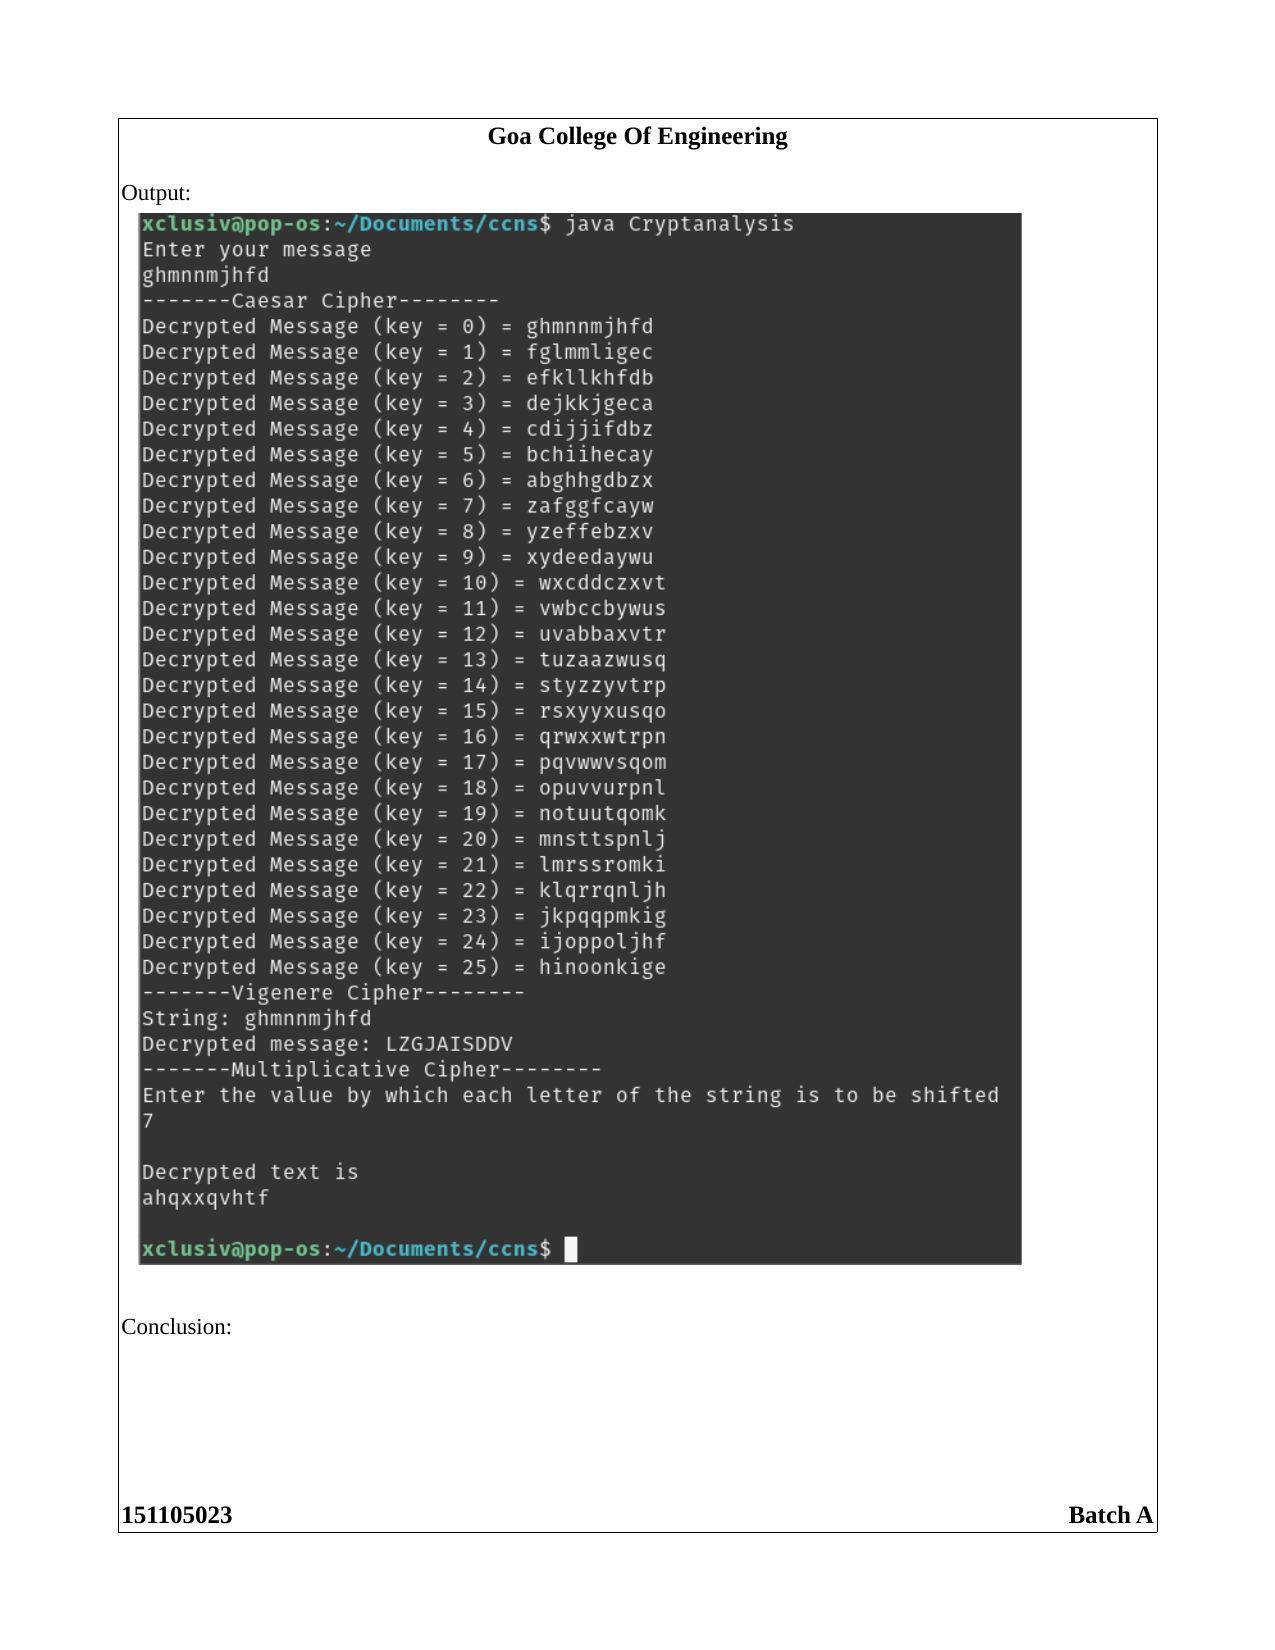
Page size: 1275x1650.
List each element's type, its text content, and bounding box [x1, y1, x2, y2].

text Output: [121, 179, 1154, 206]
picture [687, 213, 1022, 1265]
text Conclusion: [121, 1313, 1154, 1339]
